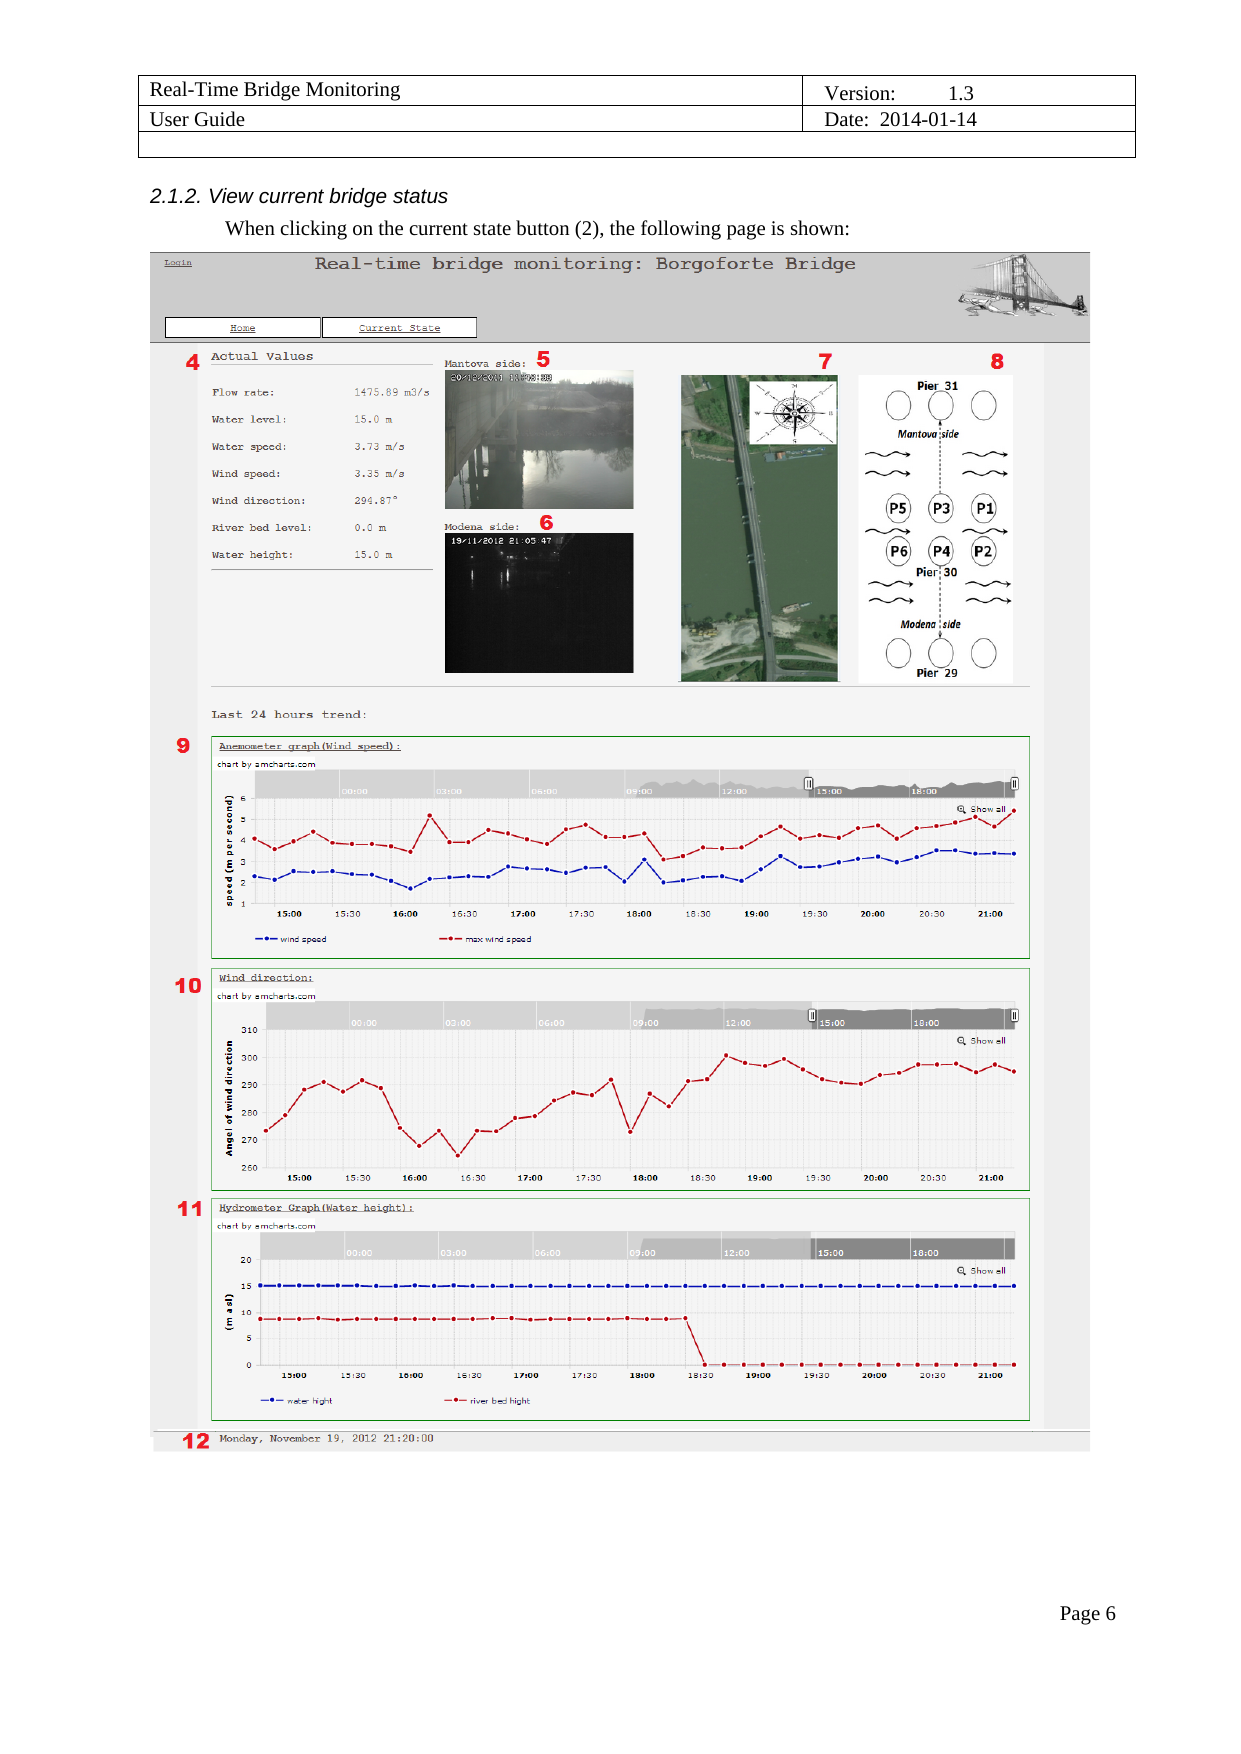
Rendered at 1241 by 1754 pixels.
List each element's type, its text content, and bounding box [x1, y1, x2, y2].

picture [150, 252, 1091, 1452]
text When clicking on the current state button (2), the following page is shown: [225, 214, 1090, 239]
subtitle 2.1.2. View current bridge status [150, 183, 1090, 208]
